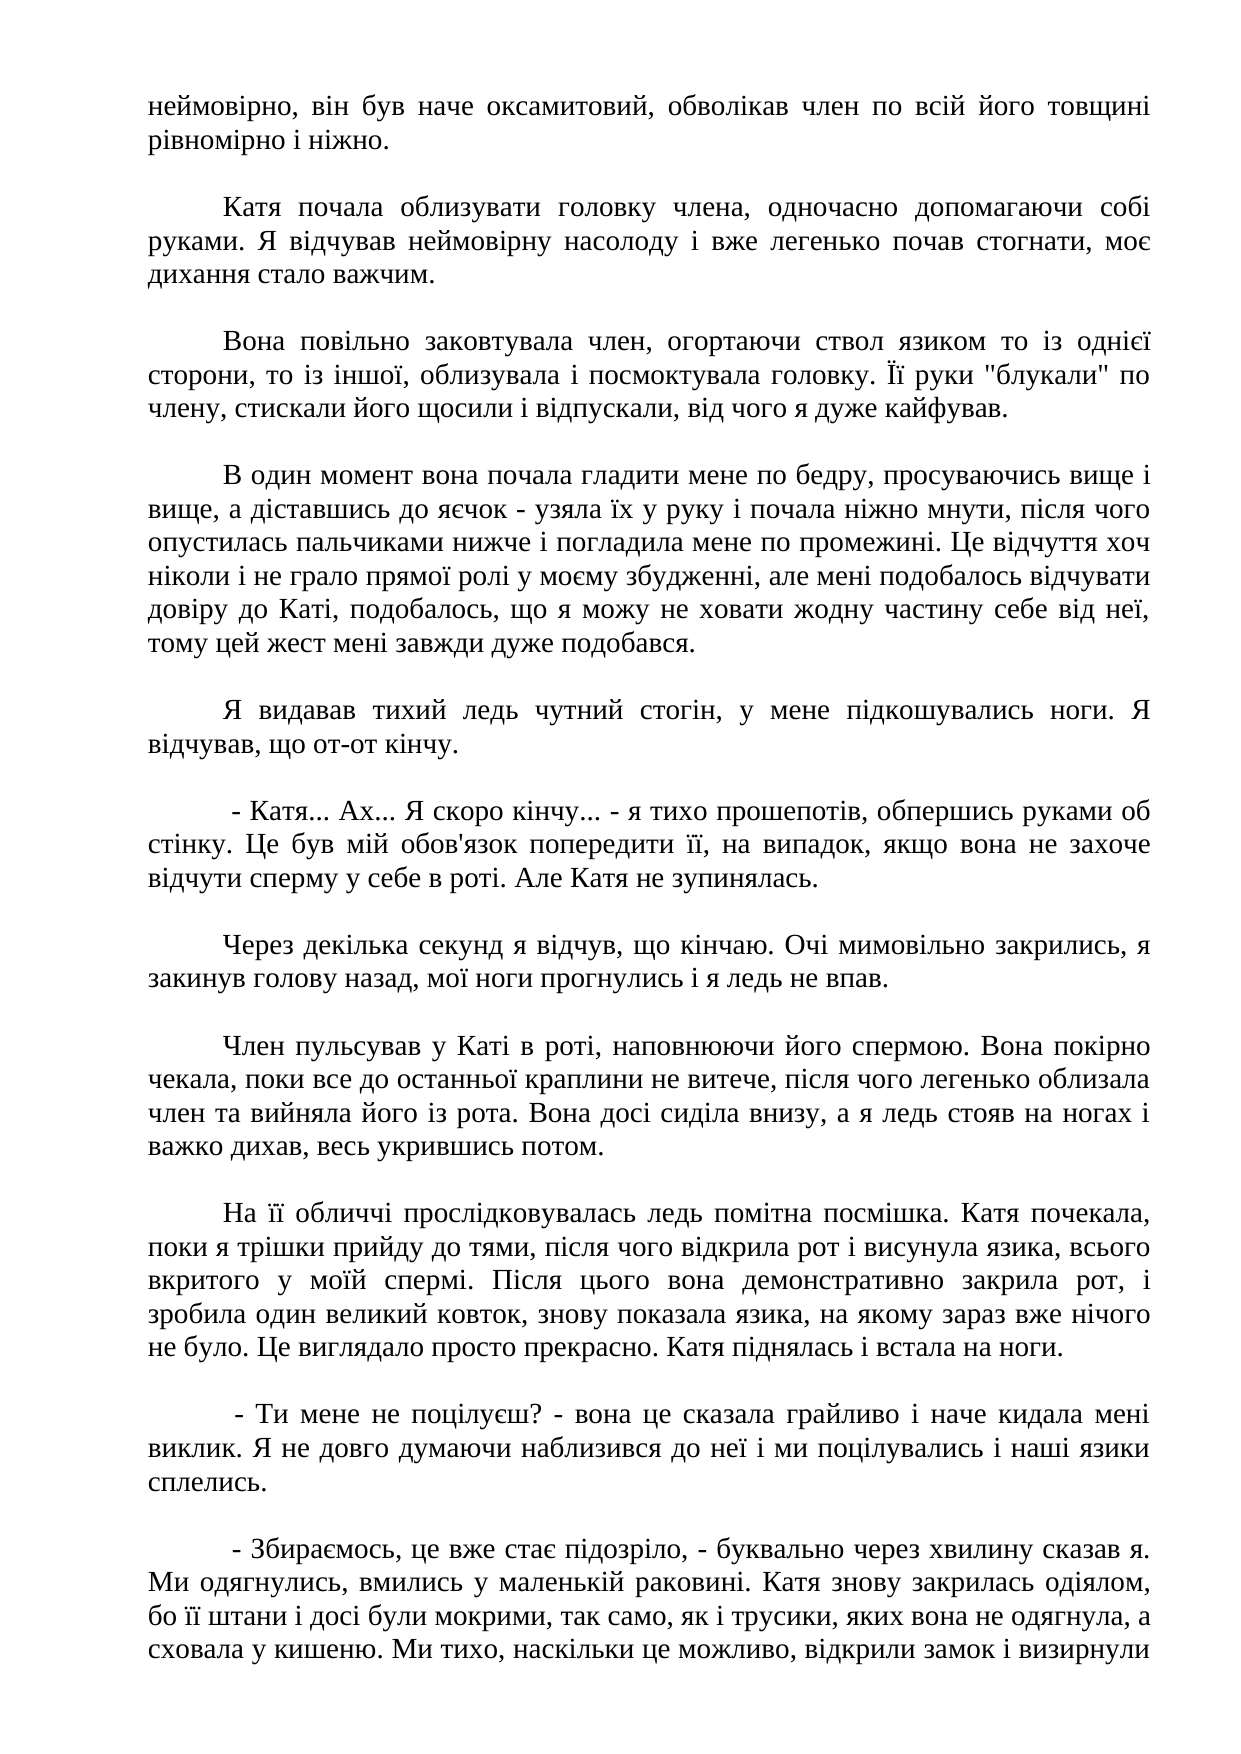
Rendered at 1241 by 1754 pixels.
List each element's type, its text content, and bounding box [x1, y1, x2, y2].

text На її обличчі прослідковувалась ледь помітна посмішка. Катя почекала, поки я трішки прийду до тями, після чого відкрила рот і висунула язика, всього вкритого у моїй спермі. Після цього вона демонстративно закрила рот, і зробила один великий ковток, знову показала язика, на якому зараз вже нічого не було. Це виглядало просто прекрасно. Катя піднялась і встала на ноги. [148, 1195, 1152, 1363]
text Катя почала облизувати головку члена, одночасно допомагаючи собі руками. Я відчував неймовірну насолоду і вже легенько почав стогнати, моє дихання стало важчим. [148, 189, 1152, 290]
text Через декілька секунд я відчув, що кінчаю. Очі мимовільно закрились, я закинув голову назад, мої ноги прогнулись і я ледь не впав. [148, 927, 1152, 994]
text Я видавав тихий ледь чутний стогін, у мене підкошувались ноги. Я відчував, що от-от кінчу. [148, 692, 1152, 759]
text неймовірно, він був наче оксамитовий, обволікав член по всій його товщині рівномірно і ніжно. [148, 88, 1152, 156]
text В один момент вона почала гладити мене по бедру, просуваючись вище і вище, а діставшись до яєчок - узяла їх у руку і почала ніжно мнути, після чого опустилась пальчиками нижче і погладила мене по промежині. Це відчуття хоч ніколи і не грало прямої ролі у моєму збудженні, але мені подобалось відчувати довіру до Каті, подобалось, що я можу не ховати жодну частину себе від неї, тому цей жест мені завжди дуже подобався. [148, 457, 1152, 659]
text - Ти мене не поцілуєш? - вона це сказала грайливо і наче кидала мені виклик. Я не довго думаючи наблизився до неї і ми поцілувались і наші язики сплелись. [148, 1397, 1152, 1497]
text - Катя... Ах... Я скоро кінчу... - я тихо прошепотів, обпершись руками об стінку. Це був мій обов'язок попередити її, на випадок, якщо вона не захоче відчути сперму у себе в роті. Але Катя не зупинялась. [148, 793, 1152, 893]
text Член пульсував у Каті в роті, наповнюючи його спермою. Вона покірно чекала, поки все до останньої краплини не витече, після чого легенько облизала член та вийняла його із рота. Вона досі сиділа внизу, а я ледь стояв на ногах і важко дихав, весь укрившись потом. [148, 1028, 1152, 1162]
text Вона повільно заковтувала член, огортаючи ствол язиком то із однієї сторони, то із іншої, облизувала і посмоктувала головку. Її руки "блукали" по члену, стискали його щосили і відпускали, від чого я дуже кайфував. [148, 323, 1152, 424]
text - Збираємось, це вже стає підозріло, - буквально через хвилину сказав я. Ми одягнулись, вмились у маленькій раковині. Катя знову закрилась одіялом, бо її штани і досі були мокрими, так само, як і трусики, яких вона не одягнула, а сховала у кишеню. Ми тихо, наскільки це можливо, відкрили замок і визирнули [148, 1531, 1152, 1665]
